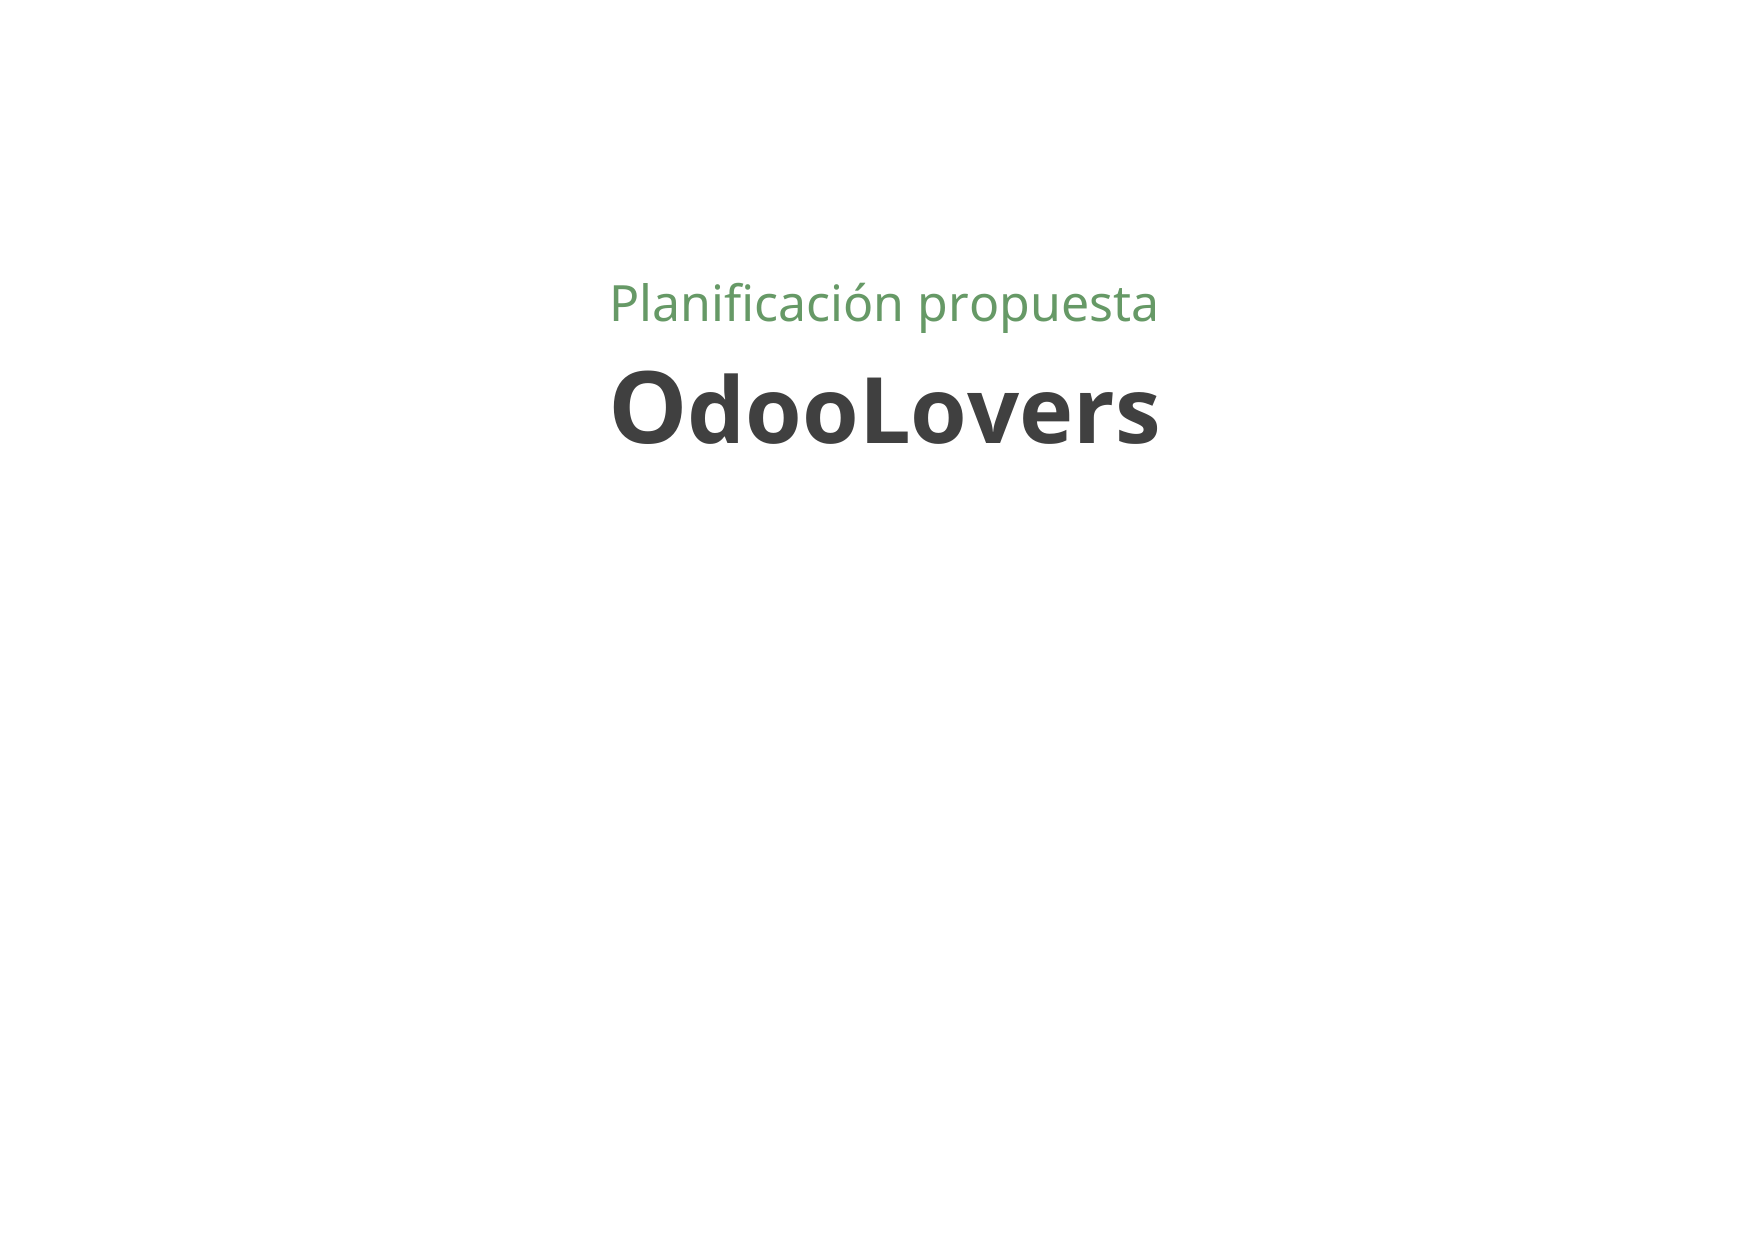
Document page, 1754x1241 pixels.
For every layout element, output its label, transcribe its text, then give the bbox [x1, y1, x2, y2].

subtitle Planificación propuesta OdooLovers [133, 268, 1636, 472]
